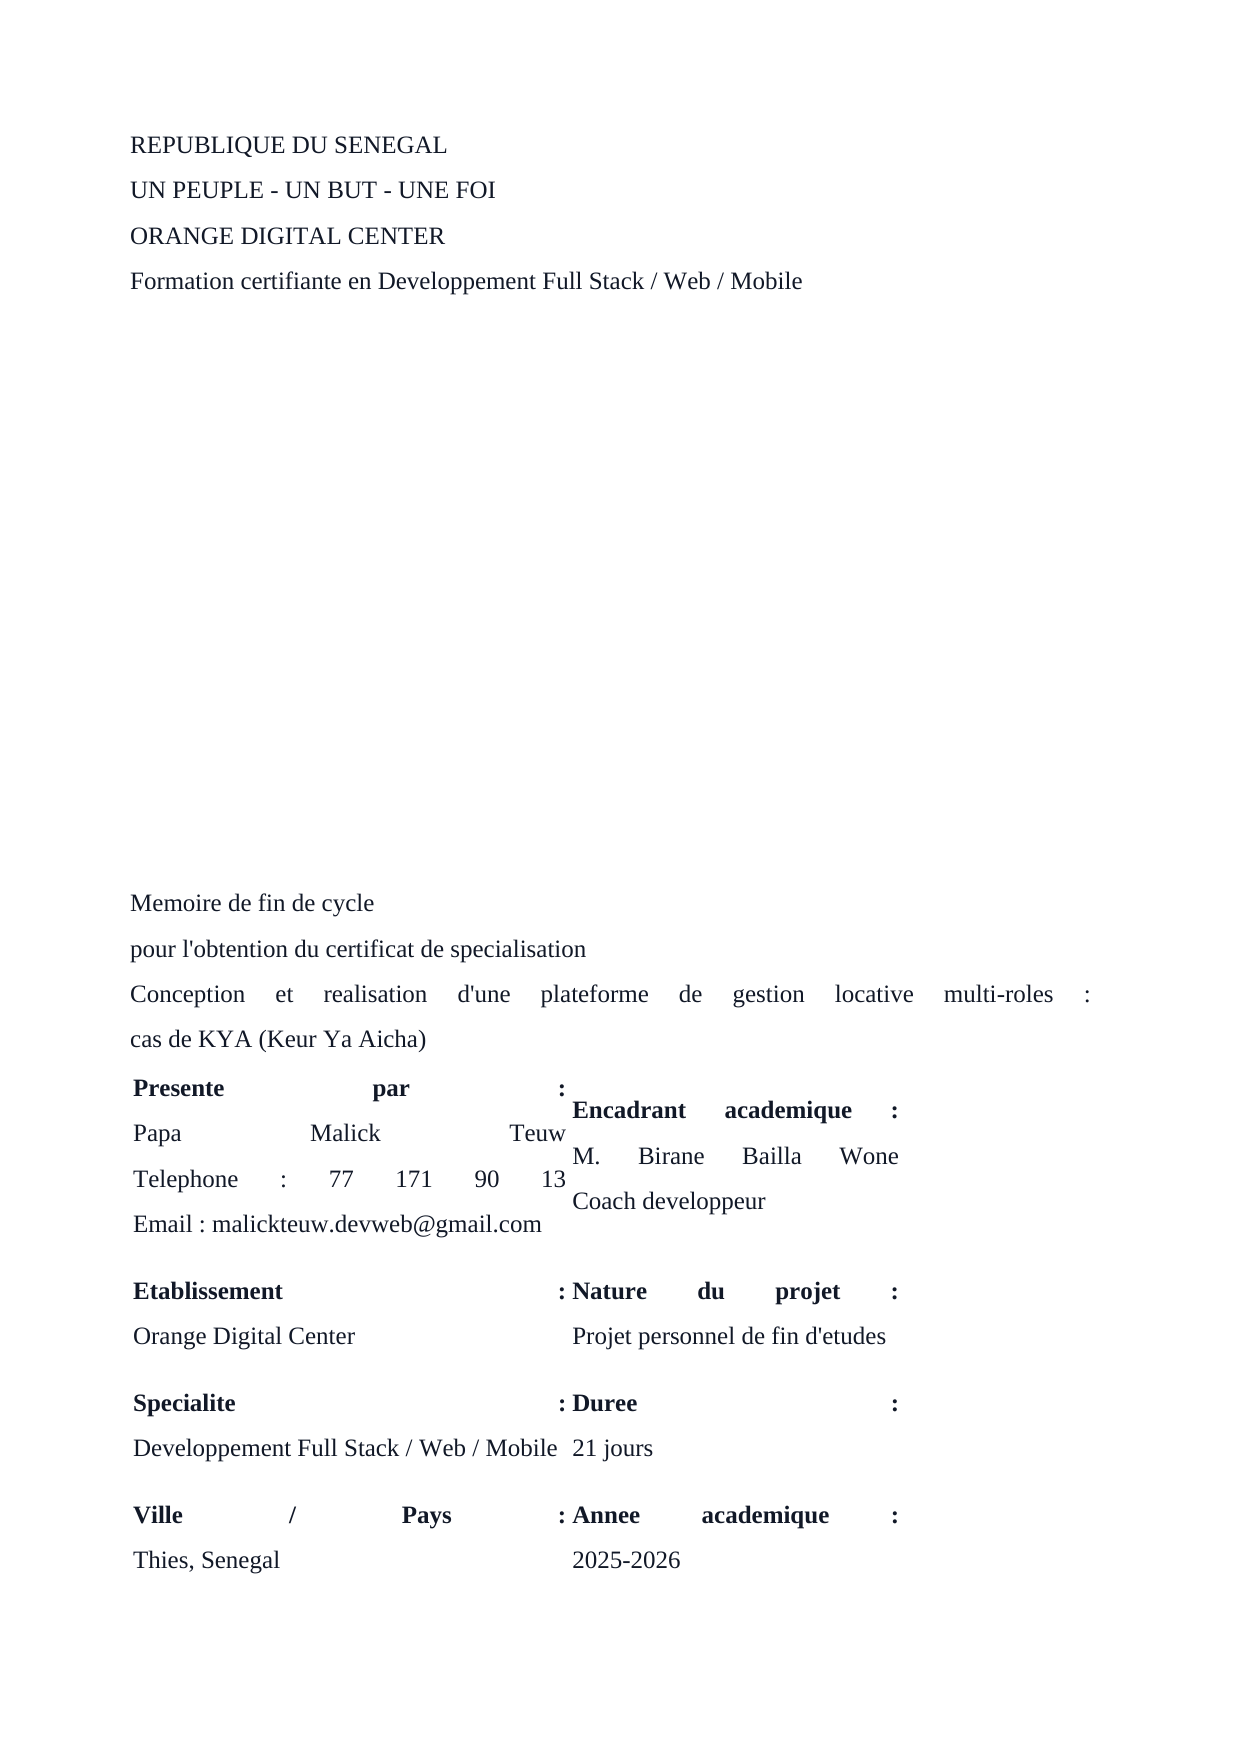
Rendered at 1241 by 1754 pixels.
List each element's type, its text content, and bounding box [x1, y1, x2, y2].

table_header Presente par : Papa Malick Teuw Telephone : 77 171 90 13 Email : malickteuw.devweb@gmail.com [130, 1070, 569, 1273]
table_cell Ville / Pays : Thies, Senegal [130, 1497, 569, 1609]
table_header Encadrant academique : M. Birane Bailla Wone Coach developpeur [569, 1070, 902, 1273]
text ORANGE DIGITAL CENTER [130, 221, 1122, 249]
table_cell Annee academique : 2025-2026 [569, 1497, 902, 1609]
table_cell Etablissement : Orange Digital Center [130, 1273, 569, 1385]
text REPUBLIQUE DU SENEGAL [130, 130, 1122, 159]
table_cell Nature du projet : Projet personnel de fin d'etudes [569, 1273, 902, 1385]
text Conception et realisation d'une plateforme de gestion locative multi-roles : cas de KYA (Keur Ya Aicha) [130, 979, 1122, 1053]
text Memoire de fin de cycle [130, 888, 1122, 917]
text UN PEUPLE - UN BUT - UNE FOI [130, 175, 1122, 204]
table_cell Specialite : Developpement Full Stack / Web / Mobile [130, 1385, 569, 1497]
text Formation certifiante en Developpement Full Stack / Web / Mobile [130, 266, 1122, 295]
table_cell Duree : 21 jours [569, 1385, 902, 1497]
text pour l'obtention du certificat de specialisation [130, 934, 1122, 962]
